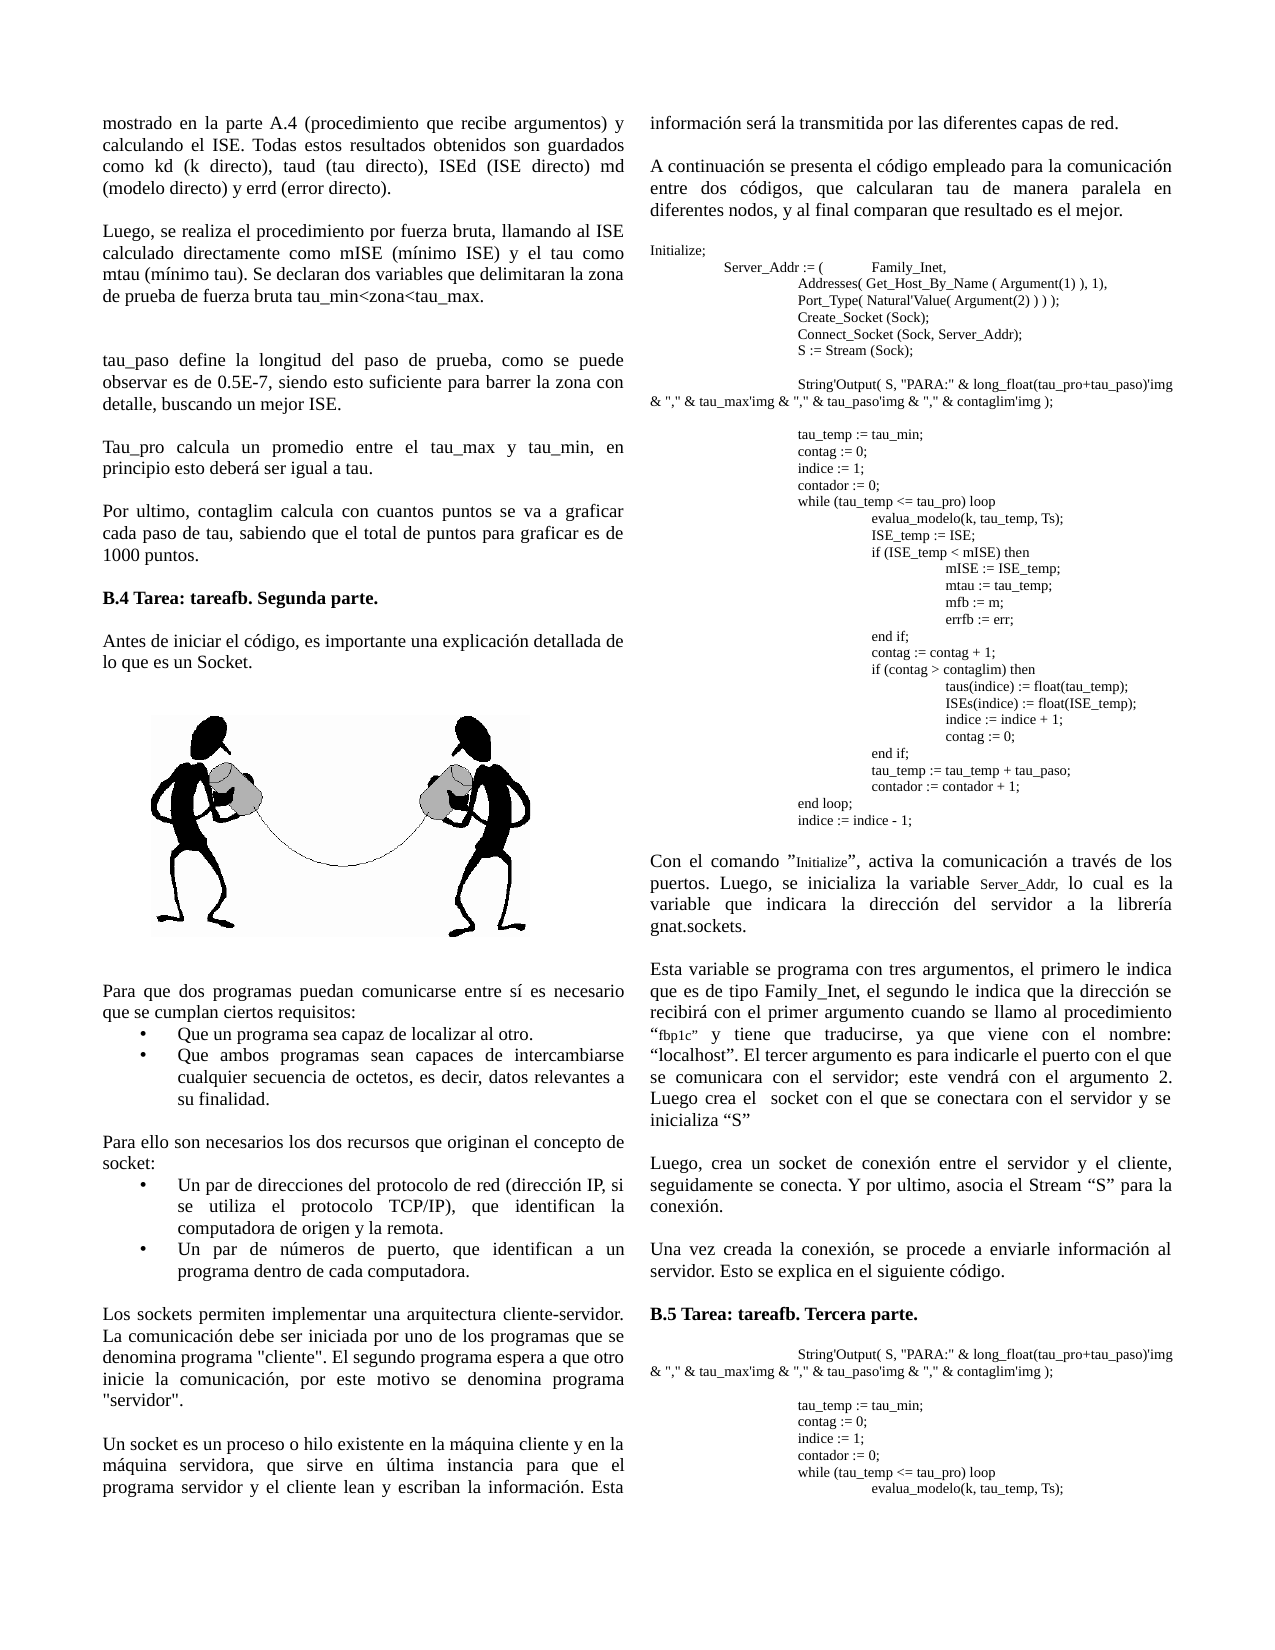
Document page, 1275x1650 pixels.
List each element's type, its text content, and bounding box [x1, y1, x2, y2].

text mostrado en la parte A.4 (procedimiento que recibe argumentos) y calculando el ISE. Todas estos resultados obtenidos son guardados como kd (k directo), taud (tau directo), ISEd (ISE directo) md (modelo directo) y errd (error directo). [102, 112, 625, 198]
text Los sockets permiten implementar una arquitectura cliente-servidor. La comunicación debe ser iniciada por uno de los programas que se denomina programa "cliente". El segundo programa espera a que otro inicie la comunicación, por este motivo se denomina programa "servidor". [102, 1303, 625, 1411]
text contador := 0; [650, 1447, 1173, 1463]
text Por ultimo, contaglim calcula con cuantos puntos se va a graficar cada paso de tau, sabiendo que el total de puntos para graficar es de 1000 puntos. [102, 500, 625, 565]
text Con el comando ”Initialize”, activa la comunicación a través de los puertos. Luego, se inicializa la variable Server_Addr, lo cual es la variable que indicara la dirección del servidor a la librería gnat.sockets. [650, 850, 1173, 936]
text A continuación se presenta el código empleado para la comunicación entre dos códigos, que calcularan tau de manera paralela en diferentes nodos, y al final comparan que resultado es el mejor. [650, 155, 1173, 220]
text Connect_Socket (Sock, Server_Addr); [650, 325, 1173, 342]
text contador := 0; [650, 476, 1173, 493]
text mfb := m; [650, 594, 1173, 611]
text Initialize; [650, 242, 1173, 258]
text end if; [650, 745, 1173, 761]
text taus(indice) := float(tau_temp); [650, 678, 1173, 694]
text contag := 0; [650, 728, 1173, 745]
text tau_temp := tau_min; [650, 426, 1173, 443]
text evalua_modelo(k, tau_temp, Ts); [650, 1480, 1173, 1497]
text indice := indice - 1; [650, 812, 1173, 828]
text Antes de iniciar el código, es importante una explicación detallada de lo que es un Socket. [102, 630, 625, 673]
text indice := indice + 1; [650, 711, 1173, 728]
text while (tau_temp <= tau_pro) loop [650, 1463, 1173, 1480]
text mISE := ISE_temp; [650, 560, 1173, 577]
text Esta variable se programa con tres argumentos, el primero le indica que es de tipo Family_Inet, el segundo le indica que la dirección se recibirá con el primer argumento cuando se llamo al procedimiento “fbp1c” y tiene que traducirse, ya que viene con el nombre: “localhost”. El tercer argumento es para indicarle el puerto con el que se comunicara con el servidor; este vendrá con el argumento 2. Luego crea el socket con el que se conectara con el servidor y se inicializa “S” [650, 958, 1173, 1130]
text S := Stream (Sock); [650, 342, 1173, 359]
text end if; [650, 627, 1173, 644]
text if (contag > contaglim) then [650, 661, 1173, 678]
text Un socket es un proceso o hilo existente en la máquina cliente y en la máquina servidora, que sirve en última instancia para que el programa servidor y el cliente lean y escriban la información. Esta [102, 1432, 625, 1497]
list Que ambos programas sean capaces de intercambiarse cualquier secuencia de octetos, es decir, datos relevantes a su finalidad. [140, 1044, 625, 1109]
picture [151, 715, 530, 937]
text B.4 Tarea: tareafb. Segunda parte. [102, 587, 625, 608]
text tau_temp := tau_min; [650, 1396, 1173, 1413]
list Un par de direcciones del protocolo de red (dirección IP, si se utiliza el protocolo TCP/IP), que identifican la computadora de origen y la remota. [140, 1174, 625, 1238]
text Para que dos programas puedan comunicarse entre sí es necesario que se cumplan ciertos requisitos: [102, 979, 625, 1023]
text Server_Addr := ( Family_Inet, Addresses( Get_Host_By_Name ( Argument(1) ), 1), [650, 258, 1173, 292]
text indice := 1; [650, 1430, 1173, 1447]
text tau_temp := tau_temp + tau_paso; [650, 761, 1173, 778]
text Tau_pro calcula un promedio entre el tau_max y tau_min, en principio esto deberá ser igual a tau. [102, 436, 625, 479]
text if (ISE_temp < mISE) then [650, 543, 1173, 560]
text Una vez creada la conexión, se procede a enviarle información al servidor. Esto se explica en el siguiente código. [650, 1238, 1173, 1281]
text tau_paso define la longitud del paso de prueba, como se puede observar es de 0.5E-7, siendo esto suficiente para barrer la zona con detalle, buscando un mejor ISE. [102, 349, 625, 414]
text mtau := tau_temp; [650, 577, 1173, 594]
text end loop; [650, 795, 1173, 812]
text errfb := err; [650, 611, 1173, 627]
list Un par de números de puerto, que identifican a un programa dentro de cada computadora. [140, 1238, 625, 1281]
text contag := 0; [650, 1413, 1173, 1430]
text ISE_temp := ISE; [650, 527, 1173, 543]
text B.5 Tarea: tareafb. Tercera parte. [650, 1303, 1173, 1324]
text ISEs(indice) := float(ISE_temp); [650, 694, 1173, 711]
list Que un programa sea capaz de localizar al otro. [140, 1023, 625, 1044]
text Create_Socket (Sock); [650, 309, 1173, 325]
text String'Output( S, "PARA:" & long_float(tau_pro+tau_paso)'img & "," & tau_max'img & "," & tau_paso'img & "," & contaglim'img ); [650, 376, 1173, 409]
text Port_Type( Natural'Value( Argument(2) ) ) ); [650, 292, 1173, 309]
text contador := contador + 1; [650, 778, 1173, 795]
text while (tau_temp <= tau_pro) loop [650, 493, 1173, 510]
text String'Output( S, "PARA:" & long_float(tau_pro+tau_paso)'img & "," & tau_max'img & "," & tau_paso'img & "," & contaglim'img ); [650, 1346, 1173, 1379]
text información será la transmitida por las diferentes capas de red. [650, 112, 1173, 134]
text contag := contag + 1; [650, 644, 1173, 661]
text indice := 1; [650, 459, 1173, 476]
text Luego, se realiza el procedimiento por fuerza bruta, llamando al ISE calculado directamente como mISE (mínimo ISE) y el tau como mtau (mínimo tau). Se declaran dos variables que delimitaran la zona de prueba de fuerza bruta tau_min<zona<tau_max. [102, 220, 625, 306]
text Luego, crea un socket de conexión entre el servidor y el cliente, seguidamente se conecta. Y por ultimo, asocia el Stream “S” para la conexión. [650, 1152, 1173, 1217]
text Para ello son necesarios los dos recursos que originan el concepto de socket: [102, 1131, 625, 1174]
text evalua_modelo(k, tau_temp, Ts); [650, 510, 1173, 527]
text contag := 0; [650, 443, 1173, 459]
